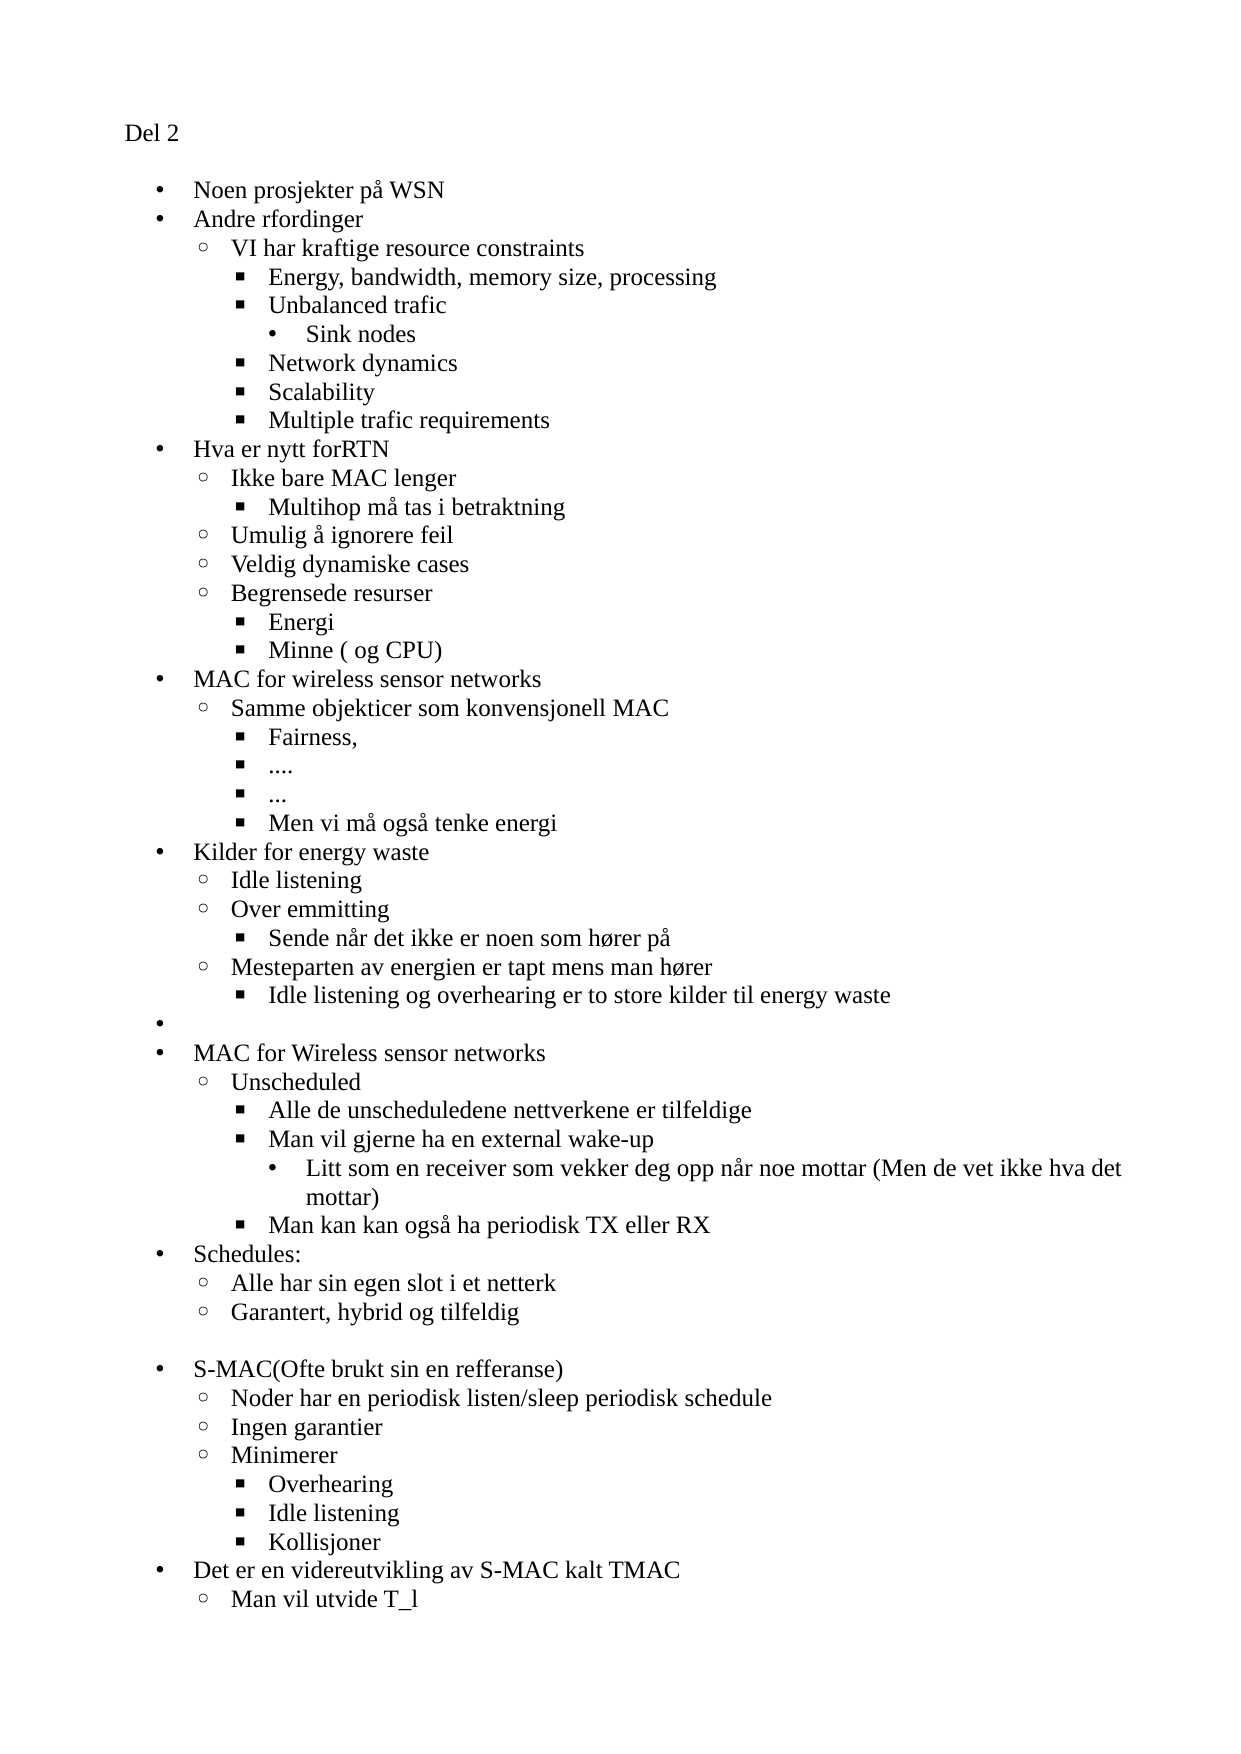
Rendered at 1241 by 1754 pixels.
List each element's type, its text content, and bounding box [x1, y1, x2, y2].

list Sink nodes [268, 319, 1122, 348]
list Garantert, hybrid og tilfeldig [193, 1297, 1122, 1326]
list Scalability [231, 377, 1122, 406]
list Umulig å ignorere feil [193, 521, 1122, 549]
list Idle listening [193, 866, 1122, 894]
list Begrensede resurser [193, 578, 1122, 607]
list Multiple trafic requirements [231, 406, 1122, 434]
list Man kan kan også ha periodisk TX eller RX [231, 1211, 1122, 1239]
list Idle listening [231, 1498, 1122, 1527]
list Hva er nytt forRTN [156, 434, 1122, 463]
list Energy, bandwidth, memory size, processing [231, 262, 1122, 291]
list Schedules: [156, 1239, 1122, 1268]
list Energi [231, 607, 1122, 636]
list Litt som en receiver som vekker deg opp når noe mottar (Men de vet ikke hva det mottar) [268, 1153, 1122, 1211]
list Idle listening og overhearing er to store kilder til energy waste [231, 981, 1122, 1009]
text Del 2 [118, 118, 1122, 147]
list MAC for Wireless sensor networks [156, 1038, 1122, 1067]
list VI har kraftige resource constraints [193, 233, 1122, 262]
list Veldig dynamiske cases [193, 549, 1122, 578]
list Alle de unscheduledene nettverkene er tilfeldige [231, 1096, 1122, 1124]
list ... [231, 779, 1122, 808]
list Man vil utvide T_l [193, 1584, 1122, 1613]
list Minimerer [193, 1441, 1122, 1469]
list Unbalanced trafic [231, 291, 1122, 319]
list Network dynamics [231, 348, 1122, 377]
list Fairness, [231, 722, 1122, 751]
list Noen prosjekter på WSN [156, 176, 1122, 204]
list Ingen garantier [193, 1412, 1122, 1441]
list Kollisjoner [231, 1527, 1122, 1556]
list Ikke bare MAC lenger [193, 463, 1122, 492]
list Alle har sin egen slot i et netterk [193, 1268, 1122, 1297]
list Overhearing [231, 1469, 1122, 1498]
list .... [231, 751, 1122, 779]
list Kilder for energy waste [156, 837, 1122, 866]
list S-MAC(Ofte brukt sin en refferanse) [156, 1354, 1122, 1383]
list Sende når det ikke er noen som hører på [231, 923, 1122, 952]
list Unscheduled [193, 1067, 1122, 1096]
list MAC for wireless sensor networks [156, 664, 1122, 693]
list Andre rfordinger [156, 204, 1122, 233]
list Over emmitting [193, 894, 1122, 923]
list Noder har en periodisk listen/sleep periodisk schedule [193, 1383, 1122, 1412]
list Samme objekticer som konvensjonell MAC [193, 693, 1122, 722]
list Men vi må også tenke energi [231, 808, 1122, 837]
list Mesteparten av energien er tapt mens man hører [193, 952, 1122, 981]
list Man vil gjerne ha en external wake-up [231, 1124, 1122, 1153]
list Minne ( og CPU) [231, 636, 1122, 664]
list Multihop må tas i betraktning [231, 492, 1122, 521]
list Det er en videreutvikling av S-MAC kalt TMAC [156, 1556, 1122, 1584]
